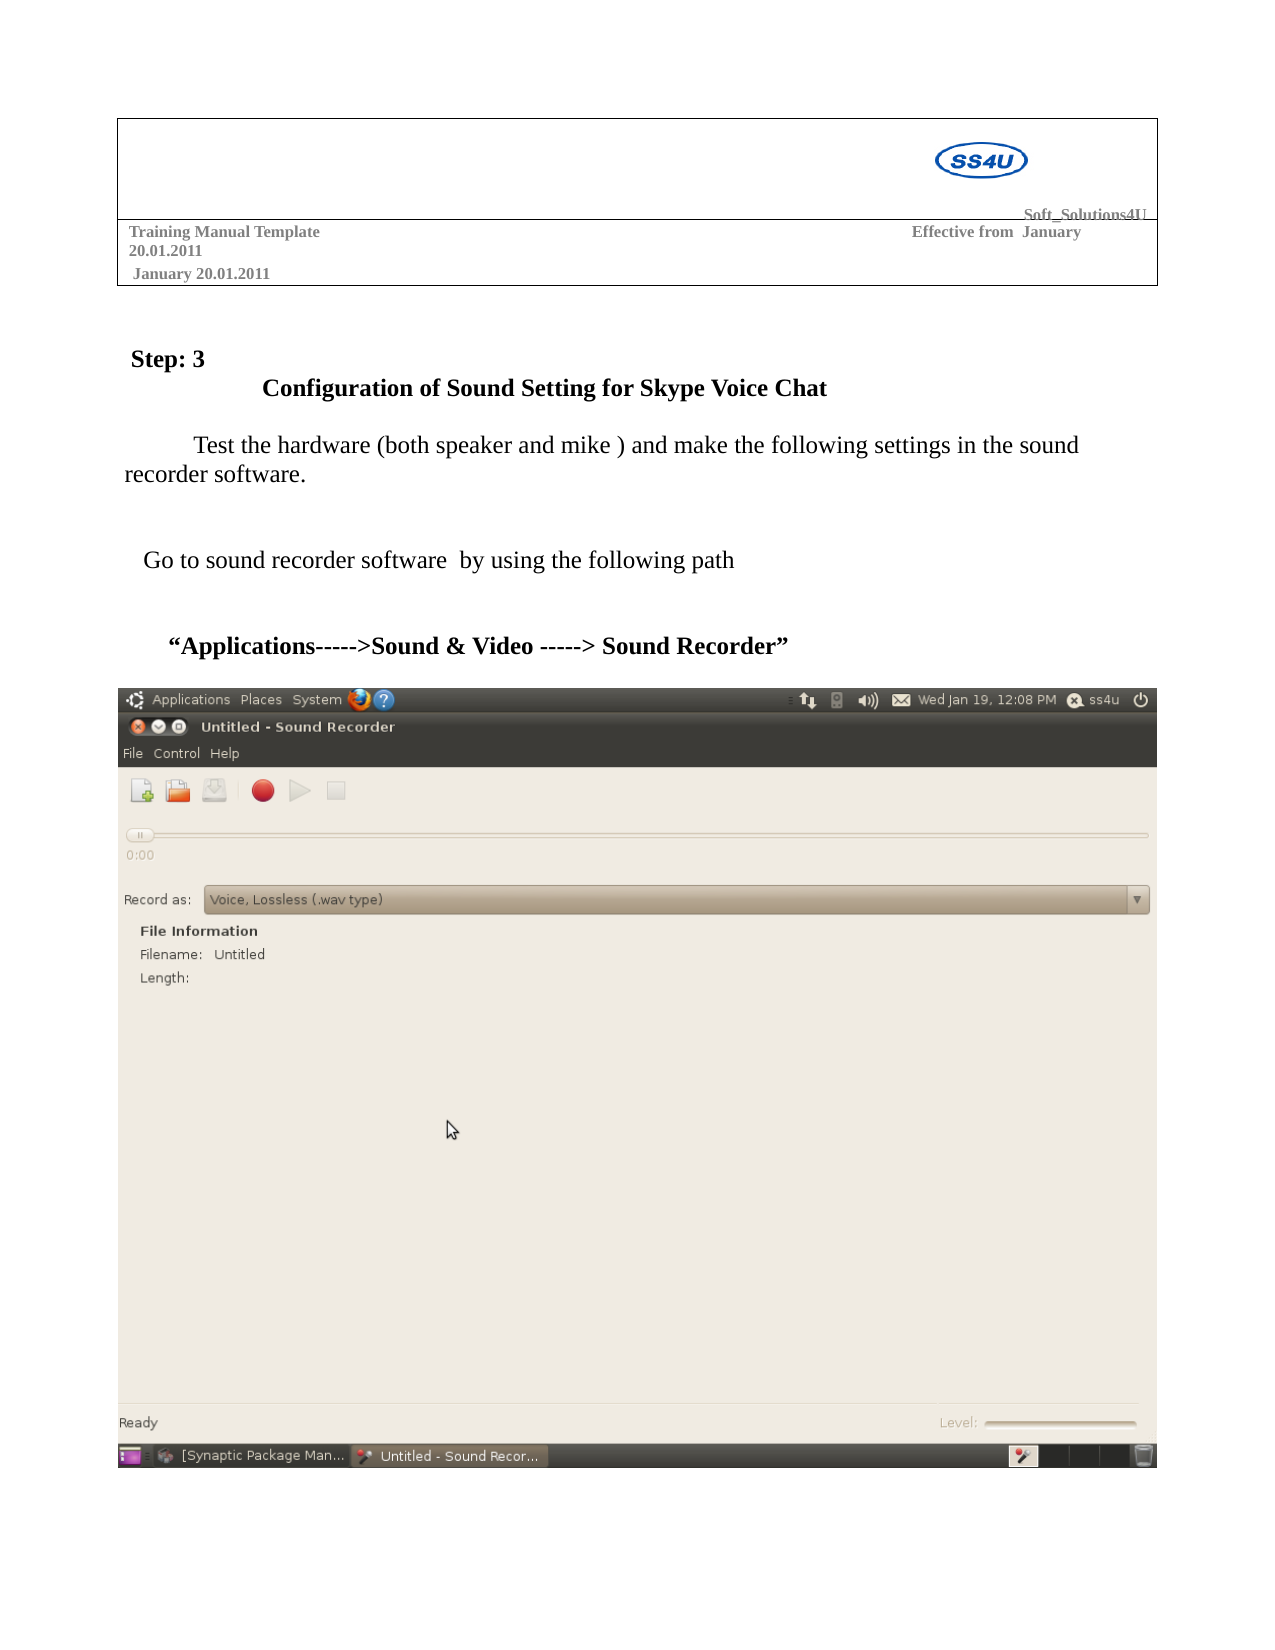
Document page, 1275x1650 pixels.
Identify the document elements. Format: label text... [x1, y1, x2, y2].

picture [118, 688, 1157, 1468]
picture [926, 140, 1118, 179]
table_cell Training Manual Template Effective from January 20.01.2011 January 20.01.2011 [118, 220, 1157, 285]
text Test the hardware (both speaker and mike ) and make the following settings in the sound [118, 430, 1157, 459]
table_header Soft_Solutions4U Quality System Procedure [118, 119, 1157, 218]
text recorder software. [118, 459, 1157, 488]
text Go to sound recorder software by using the following path [118, 545, 1157, 574]
text Step: 3 [118, 344, 1157, 373]
text Configuration of Sound Setting for Skype Voice Chat [118, 373, 1157, 401]
text “Applications----->Sound & Video -----> Sound Recorder” [118, 631, 1157, 660]
